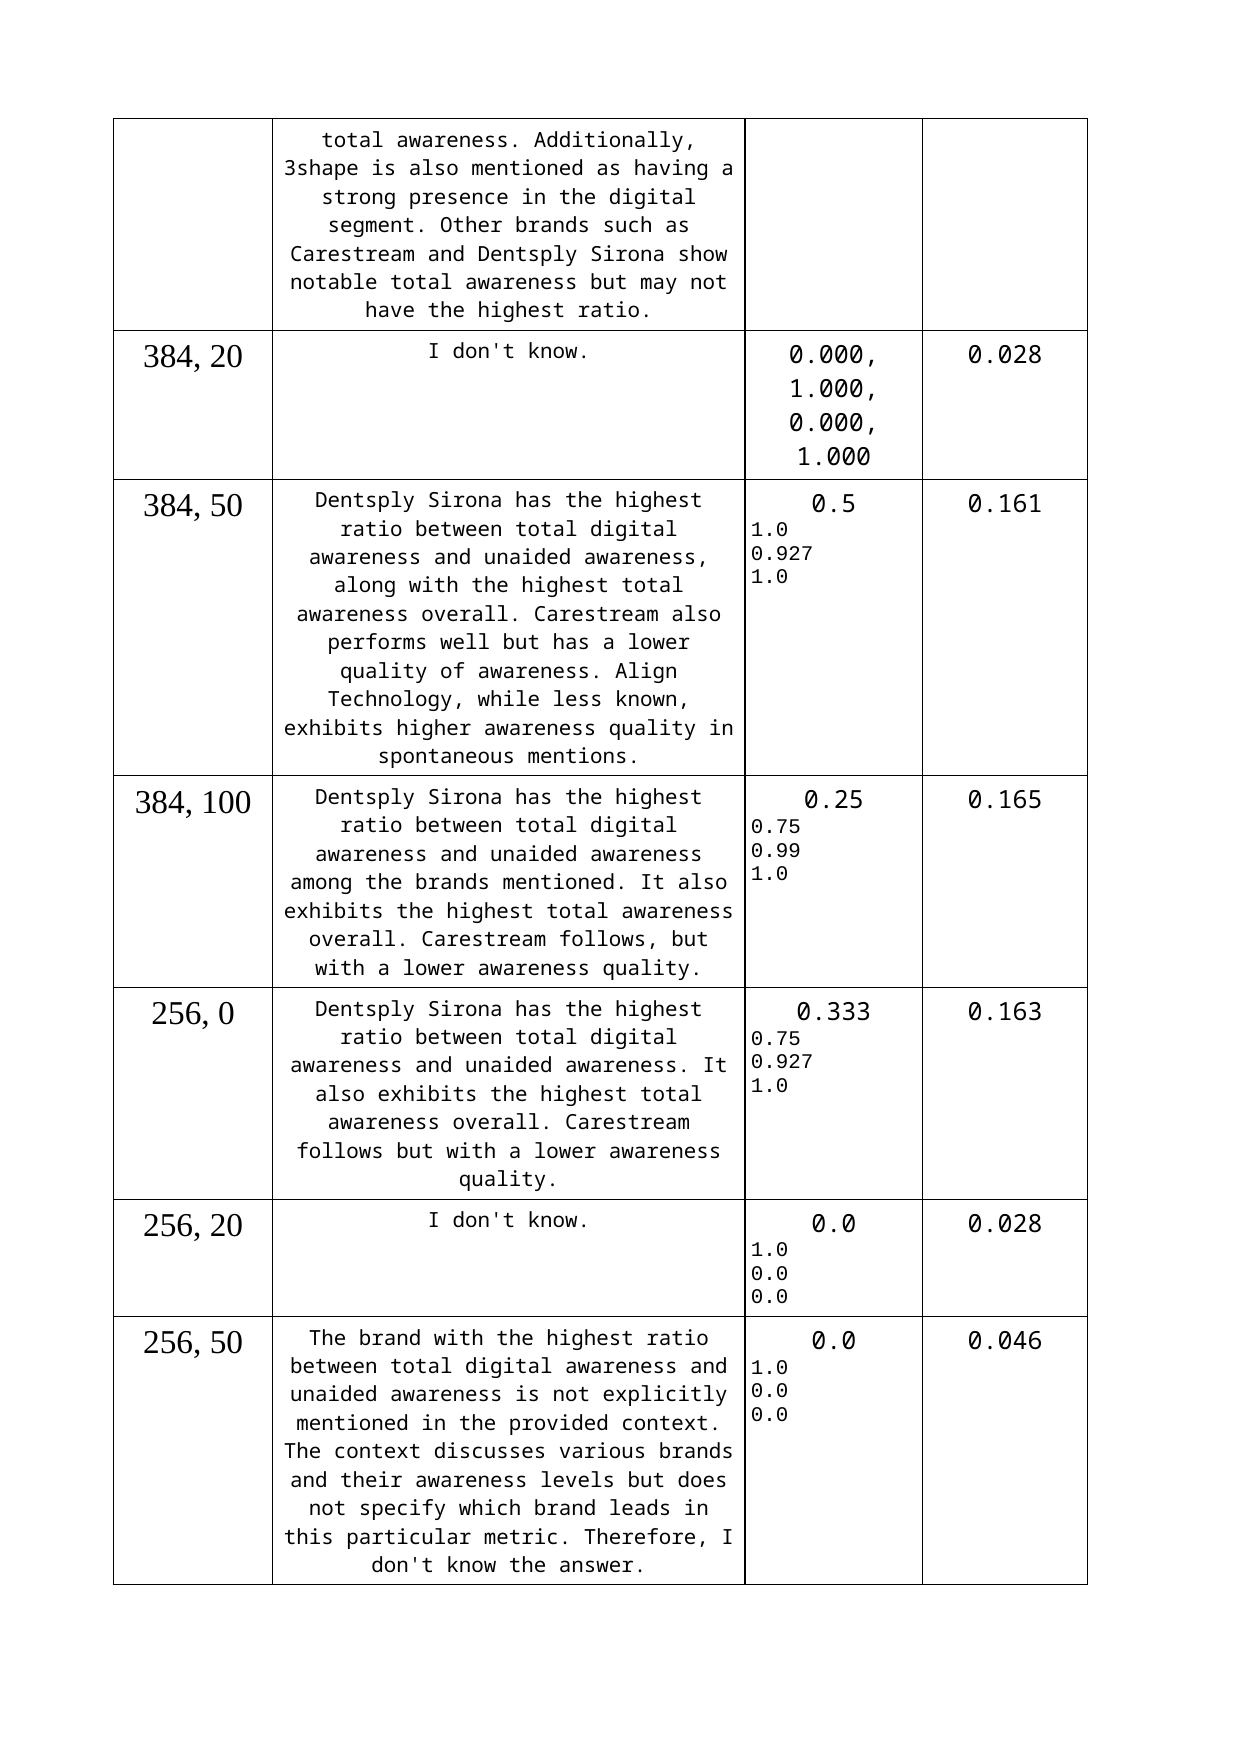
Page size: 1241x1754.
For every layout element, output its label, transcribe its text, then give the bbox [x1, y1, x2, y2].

table_cell 0.163 [923, 988, 1087, 1198]
table_cell Dentsply Sirona has the highest ratio between total digital awareness and unaided awareness among the brands mentioned. It also exhibits the highest total awareness overall. Carestream follows, but with a lower awareness quality. [273, 776, 744, 987]
table_cell 256, 20 [114, 1200, 272, 1316]
table_cell 0.25 0.75 0.99 1.0 [746, 776, 922, 987]
table_cell total awareness. Additionally, 3shape is also mentioned as having a strong presence in the digital segment. Other brands such as Carestream and Dentsply Sirona show notable total awareness but may not have the highest ratio. [273, 119, 744, 330]
table_cell [923, 119, 1087, 330]
table_cell Dentsply Sirona has the highest ratio between total digital awareness and unaided awareness, along with the highest total awareness overall. Carestream also performs well but has a lower quality of awareness. Align Technology, while less known, exhibits higher awareness quality in spontaneous mentions. [273, 480, 744, 775]
table_cell 0.333 0.75 0.927 1.0 [746, 988, 922, 1198]
table_cell I don't know. [273, 331, 744, 478]
table_cell 384, 50 [114, 480, 272, 775]
table_cell 0.046 [923, 1317, 1087, 1584]
table_cell 0.000, 1.000, 0.000, 1.000 [746, 331, 922, 478]
table_cell [114, 119, 272, 330]
table_cell 384, 20 [114, 331, 272, 478]
table_cell I don't know. [273, 1200, 744, 1316]
table_cell 384, 100 [114, 776, 272, 987]
table_cell [746, 119, 922, 330]
table_cell 0.0 1.0 0.0 0.0 [746, 1200, 922, 1316]
table_cell 0.028 [923, 331, 1087, 478]
table_cell 256, 0 [114, 988, 272, 1198]
table_cell 256, 50 [114, 1317, 272, 1584]
table_cell 0.161 [923, 480, 1087, 775]
table_cell 0.028 [923, 1200, 1087, 1316]
table_cell The brand with the highest ratio between total digital awareness and unaided awareness is not explicitly mentioned in the provided context. The context discusses various brands and their awareness levels but does not specify which brand leads in this particular metric. Therefore, I don't know the answer. [273, 1317, 744, 1584]
table_cell 0.165 [923, 776, 1087, 987]
table_cell 0.0 1.0 0.0 0.0 [746, 1317, 922, 1584]
table_cell Dentsply Sirona has the highest ratio between total digital awareness and unaided awareness. It also exhibits the highest total awareness overall. Carestream follows but with a lower awareness quality. [273, 988, 744, 1198]
table_cell 0.5 1.0 0.927 1.0 [746, 480, 922, 775]
